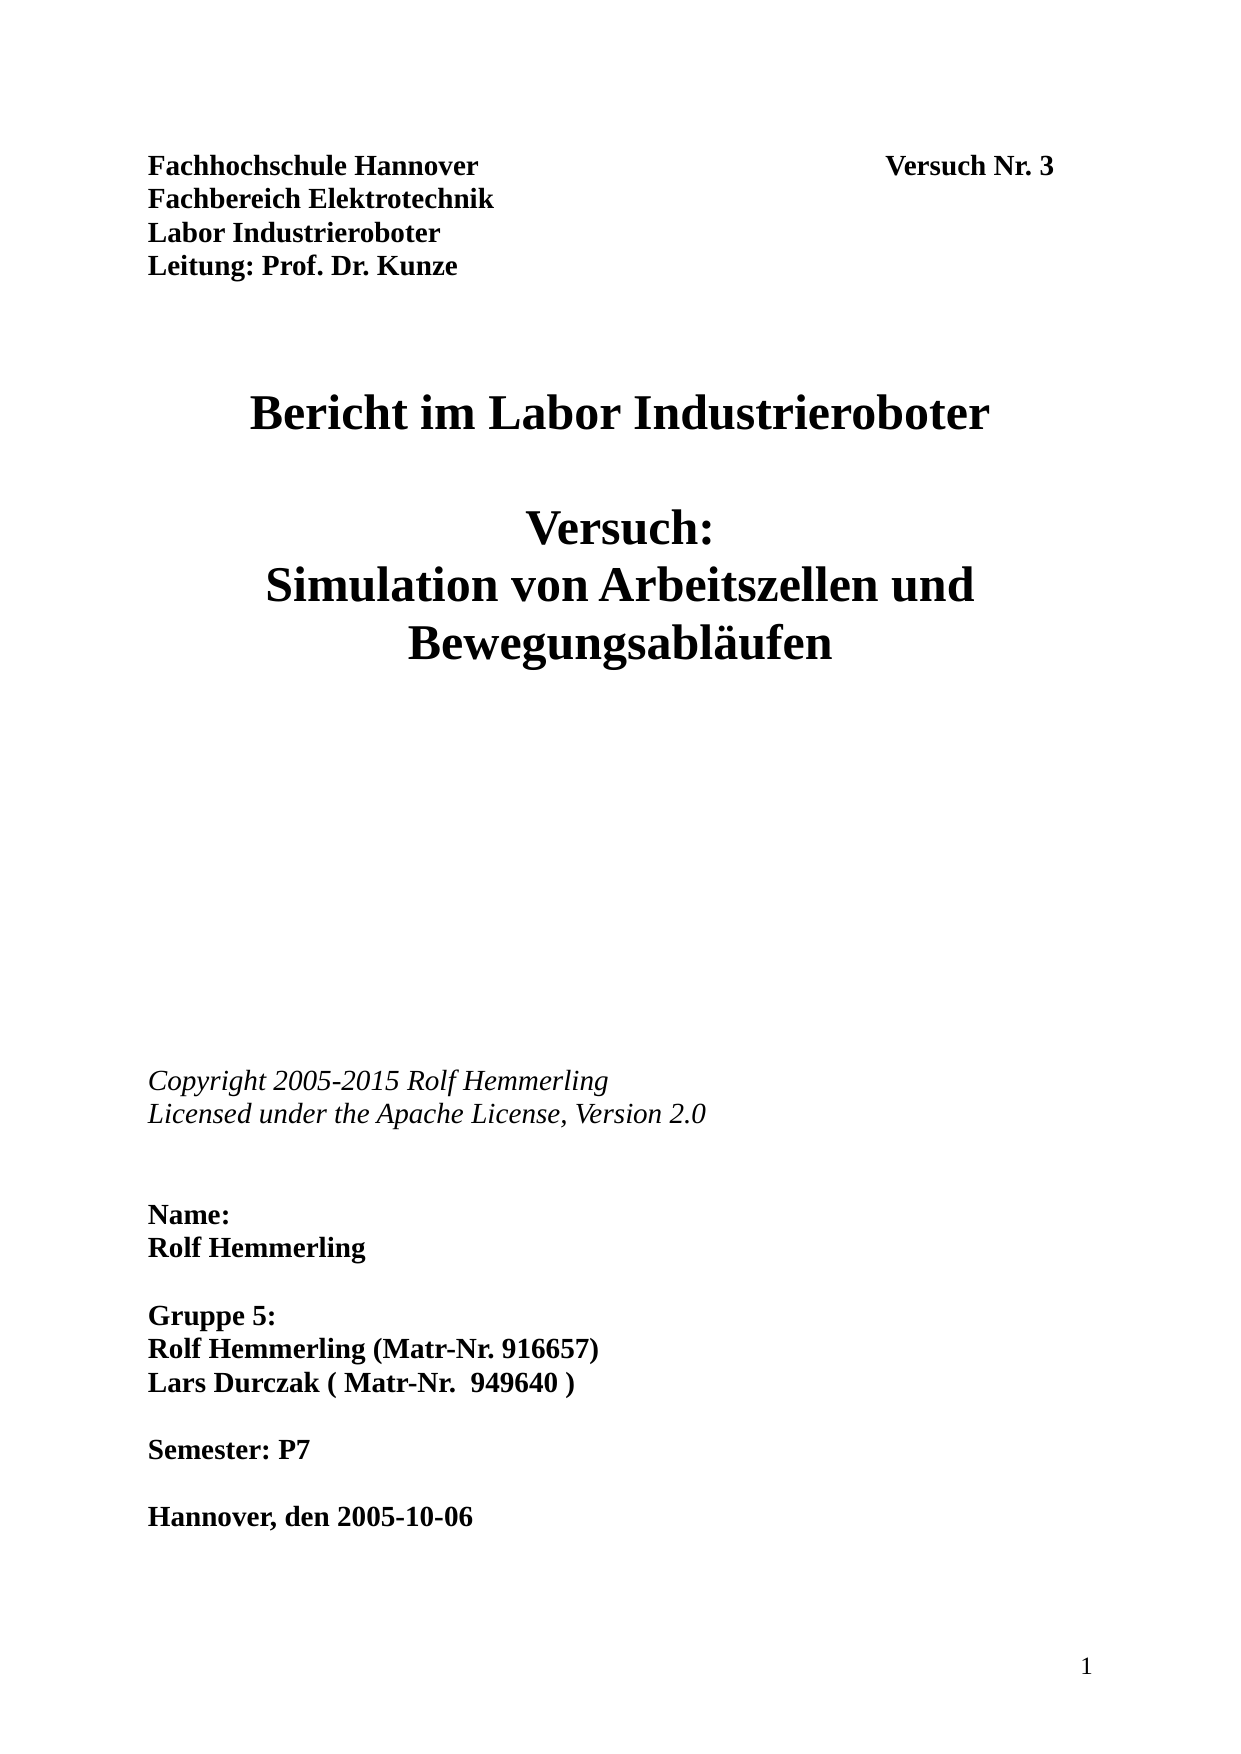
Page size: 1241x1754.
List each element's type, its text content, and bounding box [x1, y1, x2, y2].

text Semester: P7 [148, 1432, 1093, 1465]
text Lars Durczak ( Matr-Nr. 949640 ) [148, 1365, 1093, 1398]
text Copyright 2005-2015 Rolf Hemmerling [148, 1063, 1093, 1096]
text Fachbereich Elektrotechnik [148, 181, 1093, 215]
text Versuch: [148, 497, 1093, 555]
text Fachhochschule Hannover Versuch Nr. 3 [148, 148, 1093, 181]
text Name: [148, 1197, 1093, 1231]
text Labor Industrieroboter [148, 215, 1093, 248]
text Rolf Hemmerling [148, 1231, 1093, 1264]
text Licensed under the Apache License, Version 2.0 [148, 1096, 1093, 1130]
text Rolf Hemmerling (Matr-Nr. 916657) [148, 1331, 1093, 1365]
text Simulation von Arbeitszellen und Bewegungsabläufen [148, 555, 1093, 670]
text Gruppe 5: [148, 1298, 1093, 1331]
text Bericht im Labor Industrieroboter [148, 382, 1093, 440]
text Hannover, den 2005-10-06 [148, 1499, 1093, 1532]
text Leitung: Prof. Dr. Kunze [148, 248, 1093, 282]
